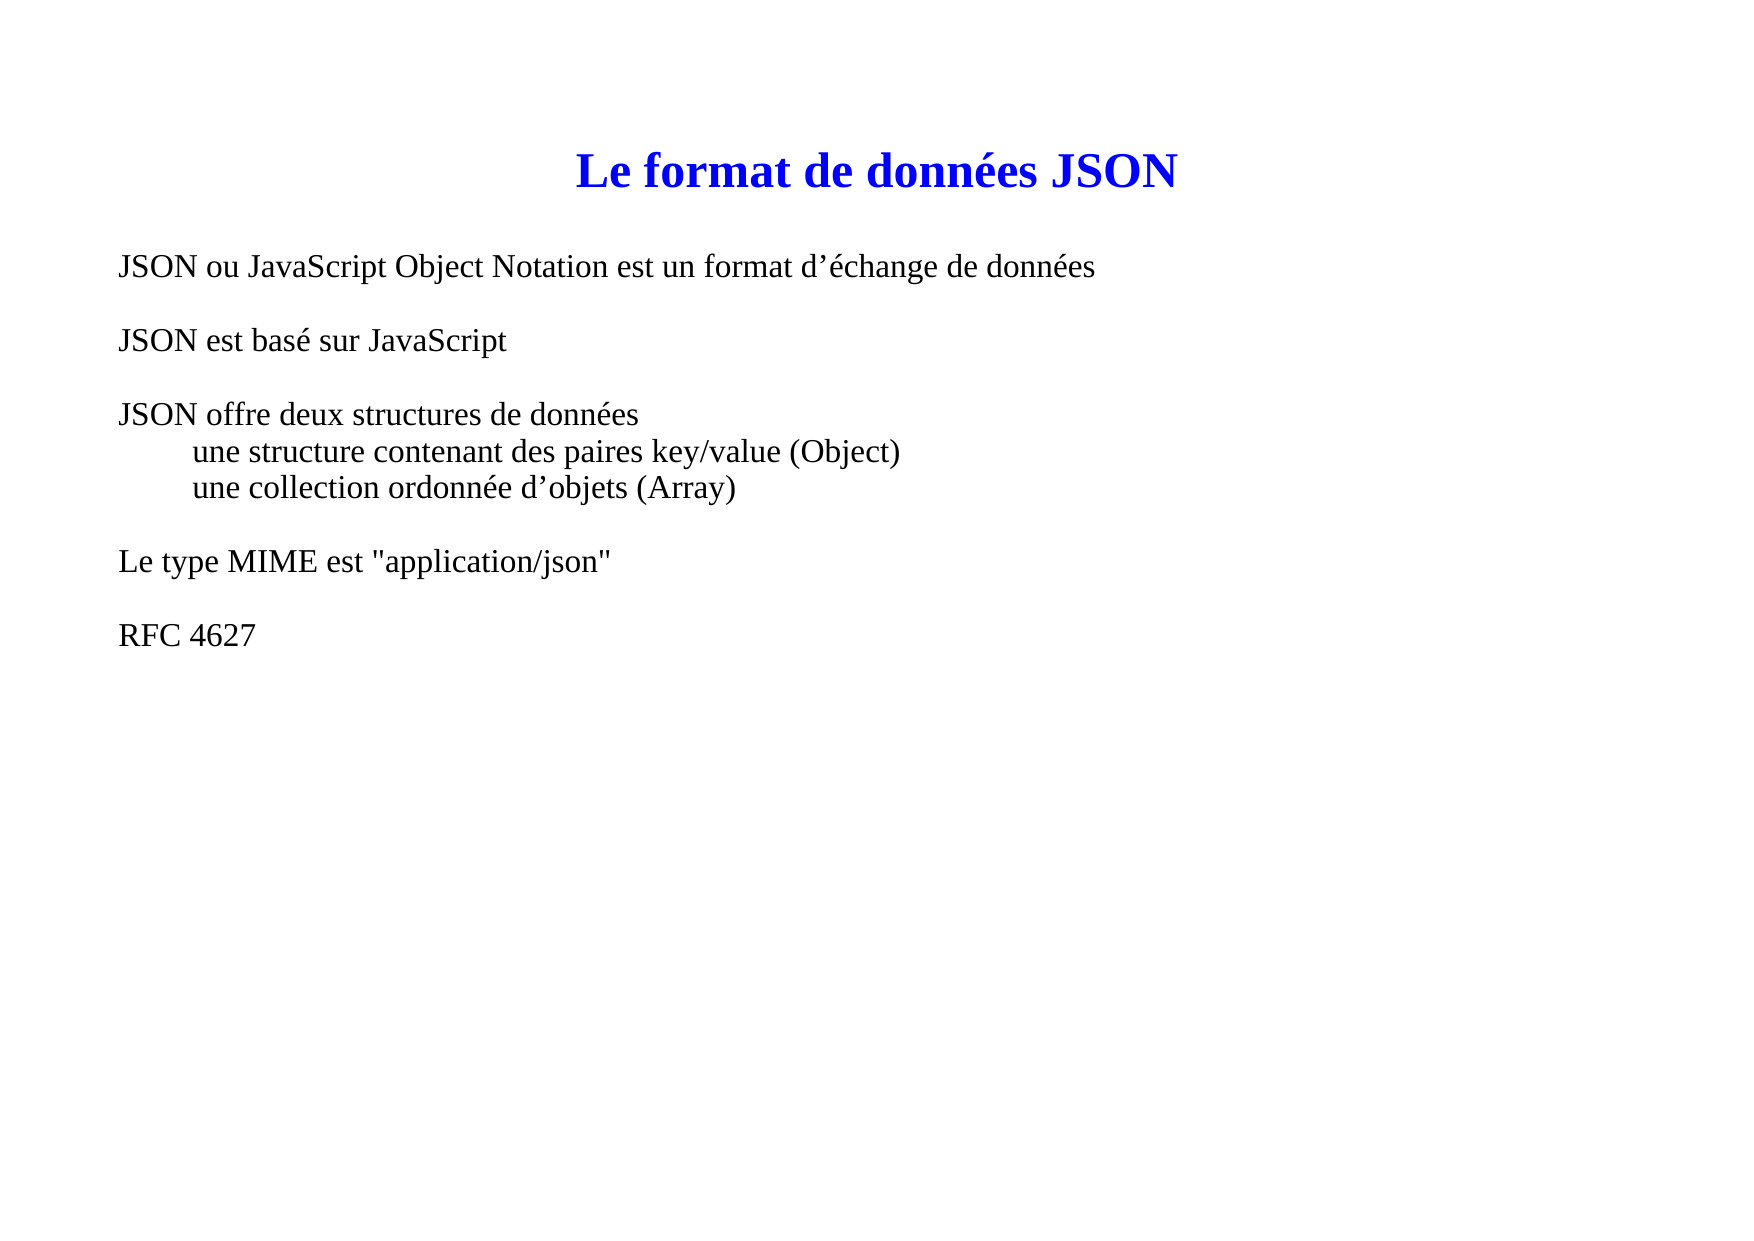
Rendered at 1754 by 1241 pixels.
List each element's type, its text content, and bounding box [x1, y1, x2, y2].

subtitle Le format de données JSON [118, 143, 1636, 198]
text JSON ou JavaScript Object Notation est un format d’échange de données [118, 248, 1636, 285]
text JSON est basé sur JavaScript [118, 322, 1636, 358]
text RFC 4627 [118, 617, 1636, 653]
text une collection ordonnée d’objets (Array) [118, 469, 1636, 506]
text une structure contenant des paires key/value (Object) [118, 432, 1636, 469]
text Le type MIME est "application/json" [118, 543, 1636, 580]
text JSON offre deux structures de données [118, 395, 1636, 432]
